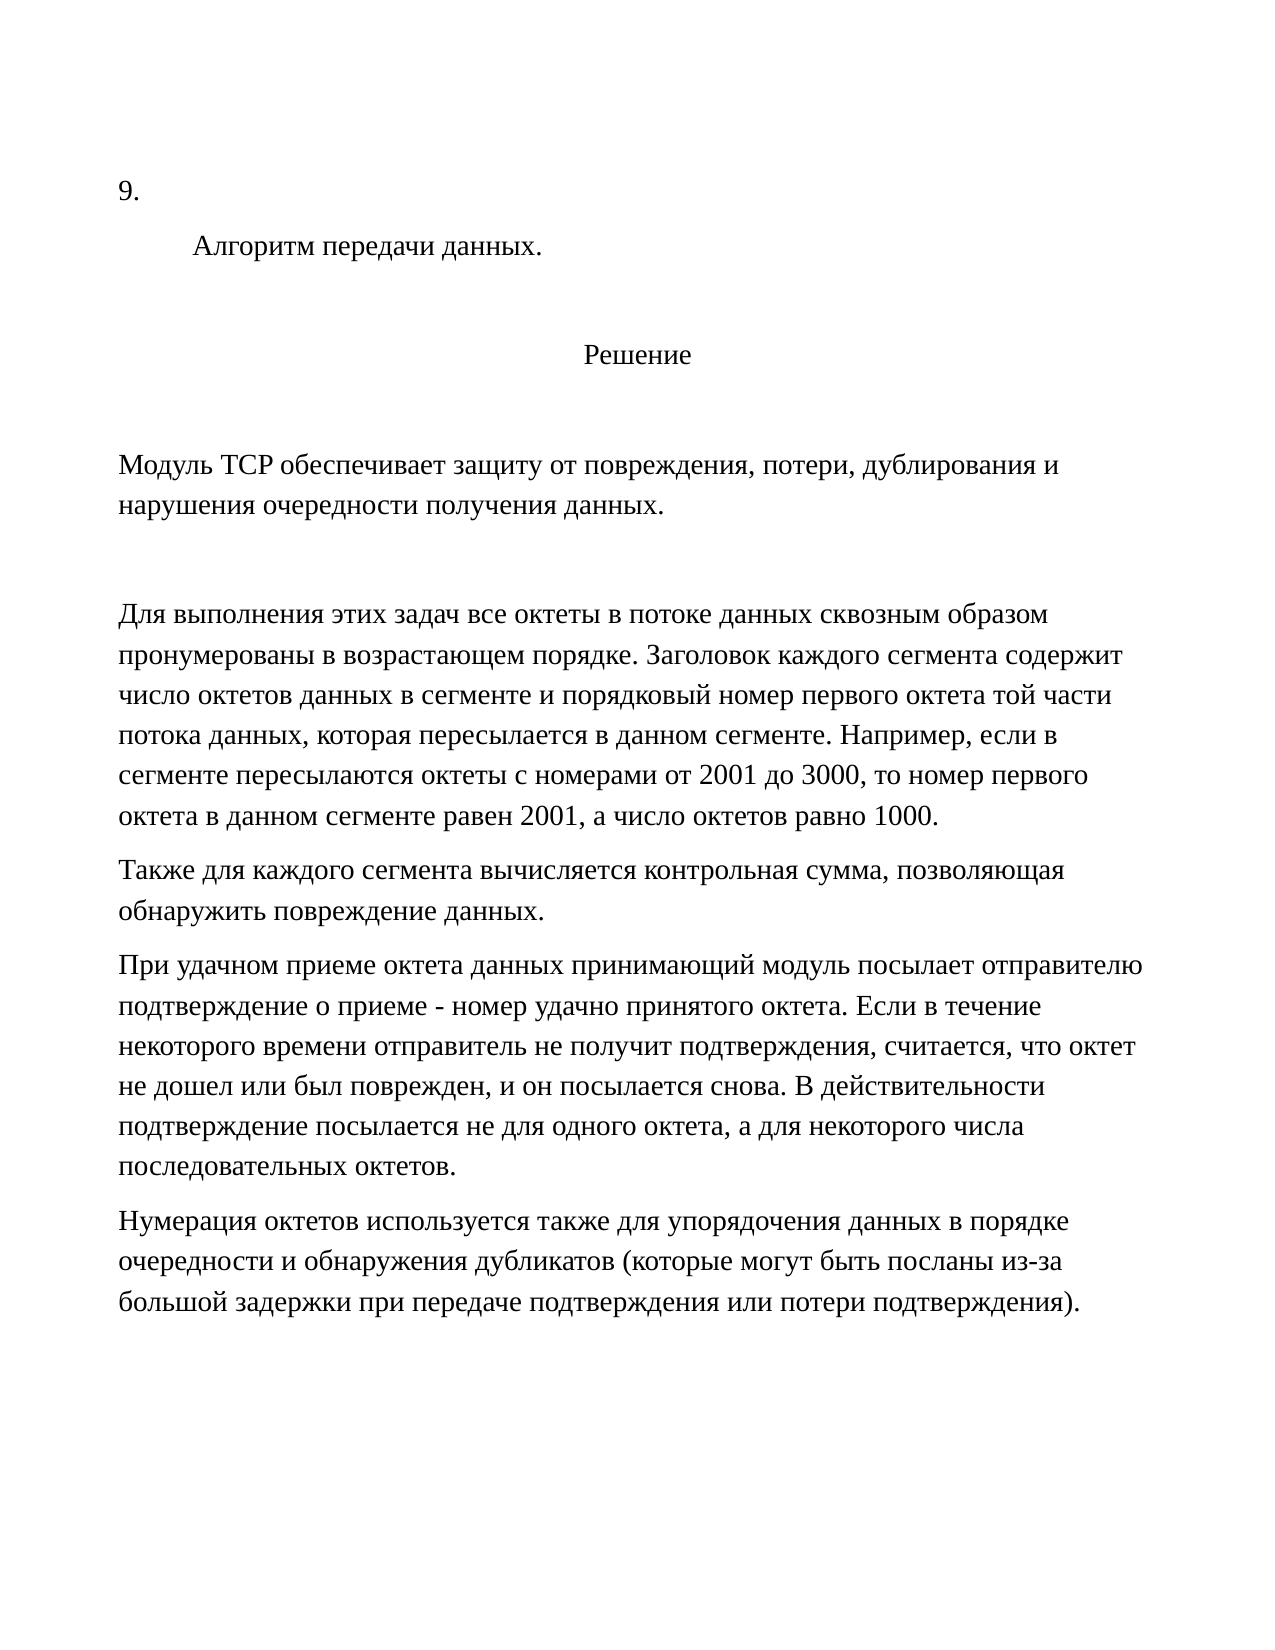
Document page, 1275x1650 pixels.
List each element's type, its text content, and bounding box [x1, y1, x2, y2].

text Нумерация октетов используется также для упорядочения данных в порядке очередности и обнаружения дубликатов (которые могут быть посланы из-за большой задержки при передаче подтверждения или потери подтверждения). [118, 1203, 1157, 1317]
text При удачном приеме октета данных принимающий модуль посылает отправителю подтверждение о приеме - номер удачно принятого октета. Если в течение некоторого времени отправитель не получит подтверждения, считается, что октет не дошел или был поврежден, и он посылается снова. В действительности подтверждение посылается не для одного октета, а для некоторого числа последовательных октетов. [118, 947, 1157, 1182]
text 9. [118, 173, 1157, 206]
text Также для каждого сегмента вычисляется контрольная сумма, позволяющая обнаружить повреждение данных. [118, 852, 1157, 926]
text Для выполнения этих задач все октеты в потоке данных сквозным образом пронумерованы в возрастающем порядке. Заголовок каждого сегмента содержит число октетов данных в сегменте и порядковый номер первого октета той части потока данных, которая пересылается в данном сегменте. Например, если в сегменте пересылаются октеты с номерами от 2001 до 3000, то номер первого октета в данном сегменте равен 2001, а число октетов равно 1000. [118, 597, 1157, 831]
text Решение [118, 337, 1157, 371]
text Модуль TCP обеспечивает защиту от повреждения, потери, дублирования и нарушения очередности получения данных. [118, 447, 1157, 521]
text Алгоритм передачи данных. [118, 228, 1157, 261]
